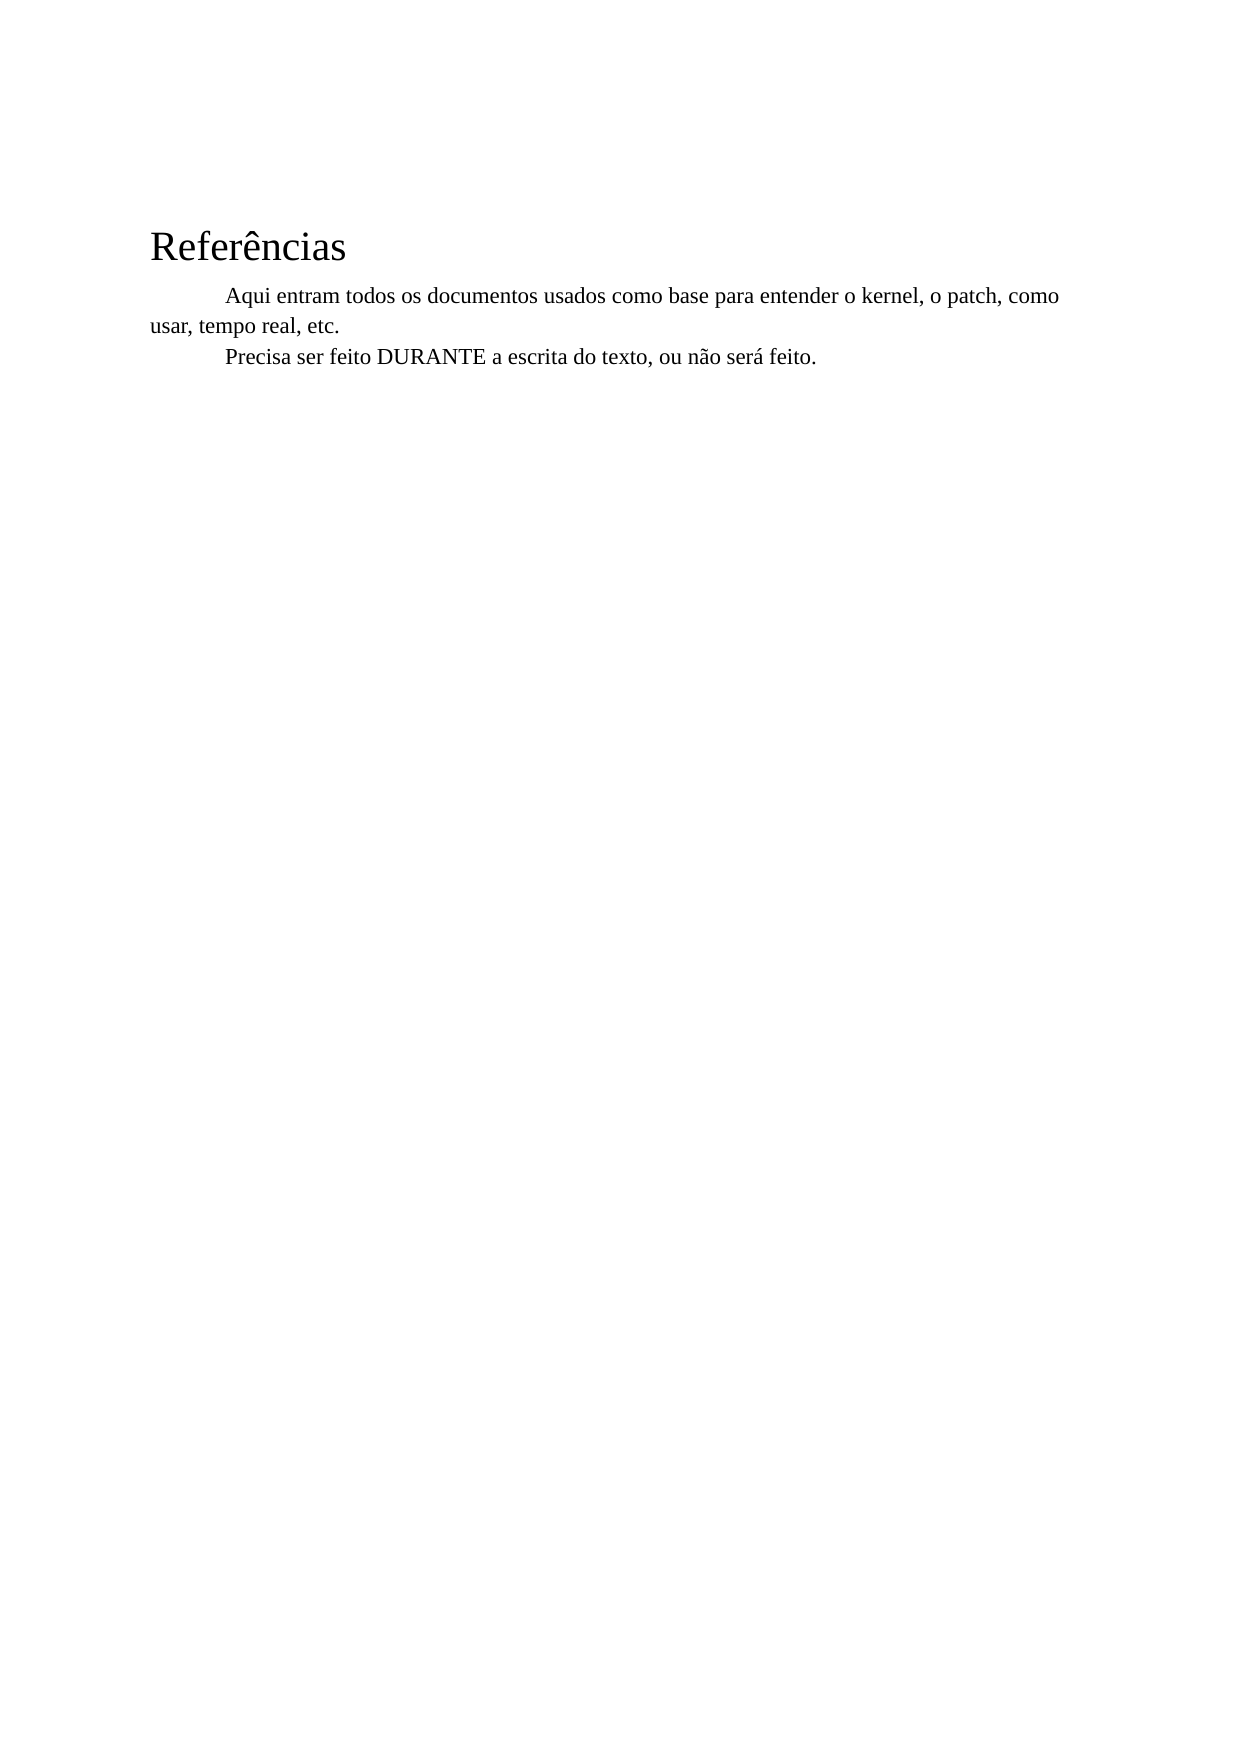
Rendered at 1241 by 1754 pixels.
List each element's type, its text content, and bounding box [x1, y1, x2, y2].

text Aqui entram todos os documentos usados como base para entender o kernel, o patch, como usar, tempo real, etc. [150, 282, 1090, 339]
subtitle Referências [150, 222, 1090, 270]
text Precisa ser feito DURANTE a escrita do texto, ou não será feito. [150, 343, 1090, 369]
